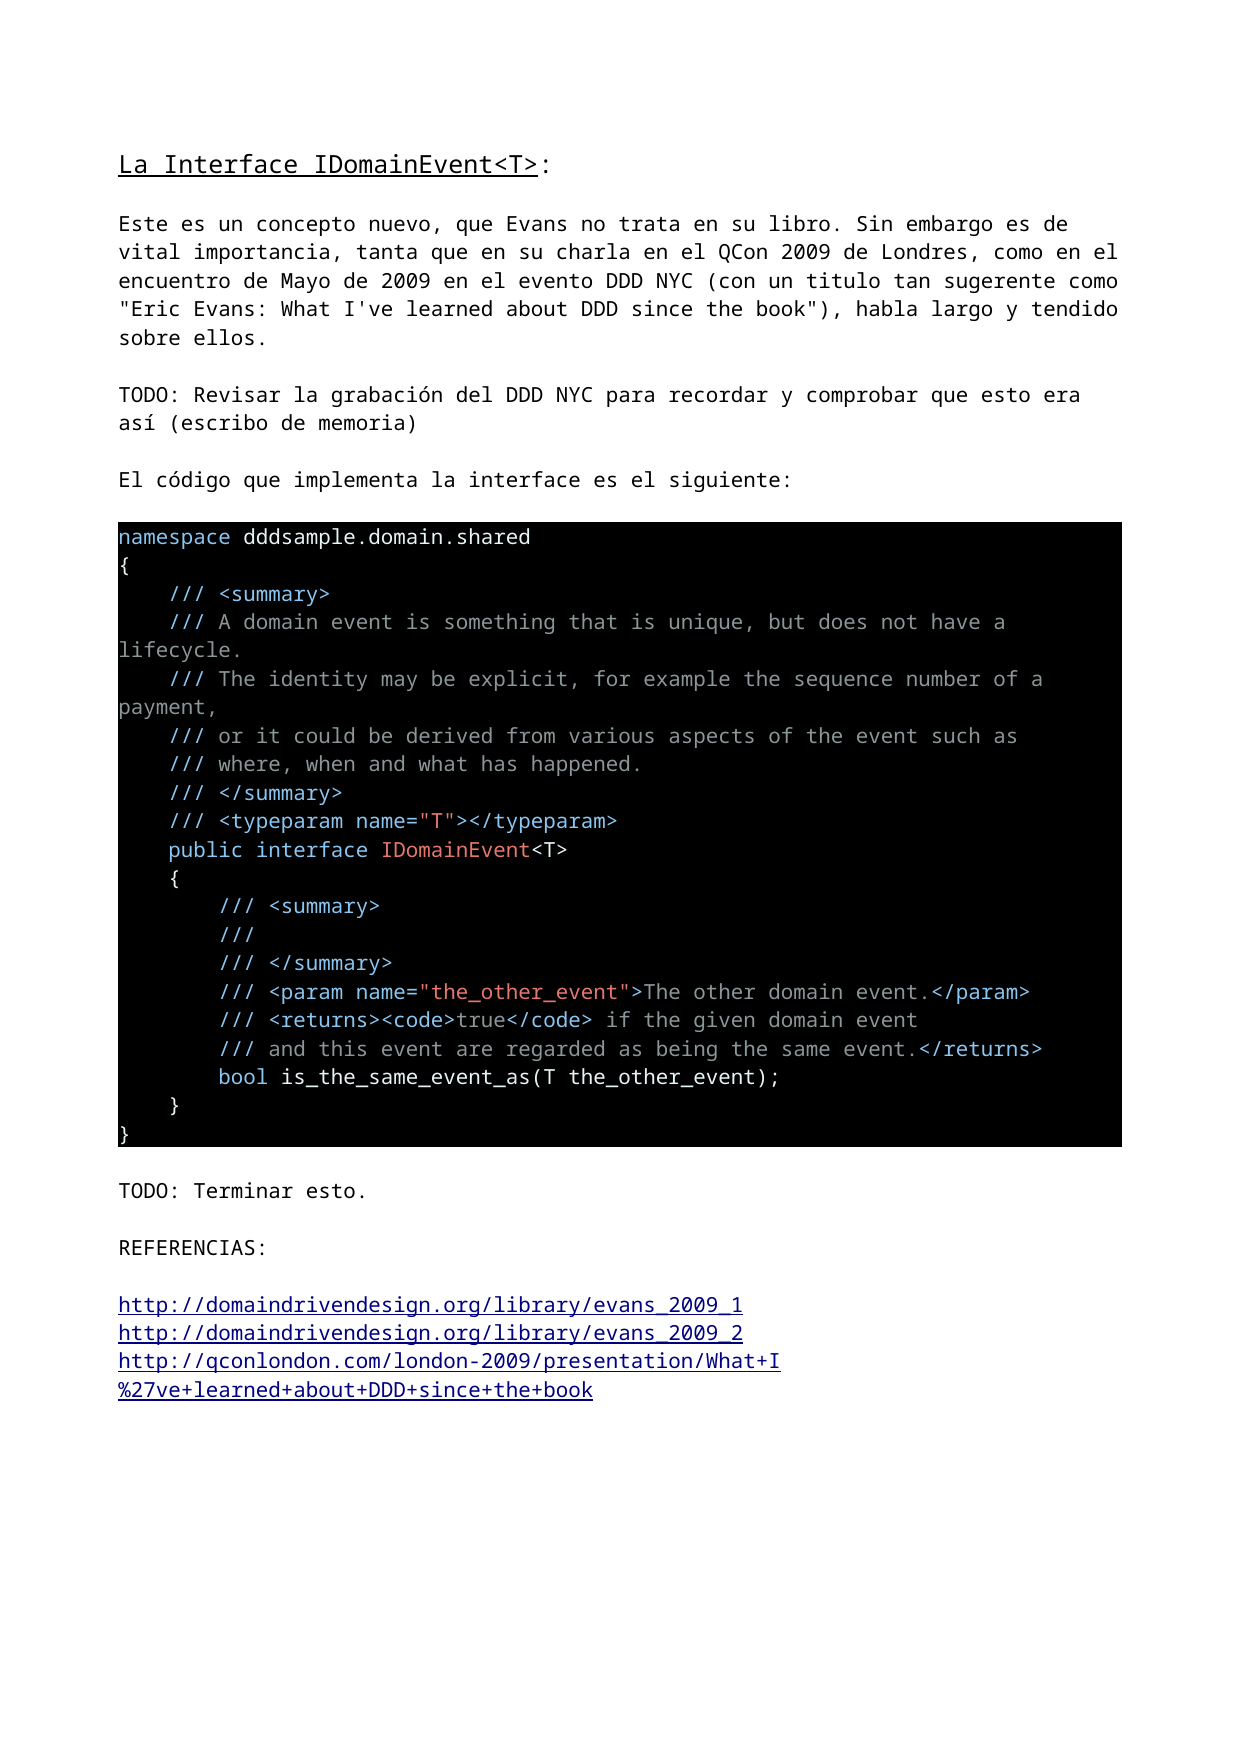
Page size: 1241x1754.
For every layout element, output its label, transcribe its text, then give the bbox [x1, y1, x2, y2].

text REFERENCIAS: [118, 1233, 1122, 1261]
text namespace dddsample.domain.shared [118, 522, 1122, 550]
text /// <typeparam name="T"></typeparam> [118, 806, 1122, 835]
text /// <returns><code>true</code> if the given domain event [118, 1005, 1122, 1034]
text } [118, 1119, 1122, 1147]
text http://domaindrivendesign.org/library/evans_2009_2 [118, 1318, 1122, 1347]
text TODO: Revisar la grabación del DDD NYC para recordar y comprobar que esto era así (escribo de memoria) [118, 380, 1122, 437]
text /// <summary> [118, 892, 1122, 920]
text /// or it could be derived from various aspects of the event such as [118, 721, 1122, 749]
text http://domaindrivendesign.org/library/evans_2009_1 [118, 1290, 1122, 1318]
text http://qconlondon.com/london-2009/presentation/What+I%27ve+learned+about+DDD+since+the+book [118, 1347, 1122, 1403]
text { [118, 863, 1122, 892]
text El código que implementa la interface es el siguiente: [118, 465, 1122, 493]
text /// where, when and what has happened. [118, 749, 1122, 778]
text public interface IDomainEvent<T> [118, 835, 1122, 863]
text /// A domain event is something that is unique, but does not have a lifecycle. [118, 607, 1122, 664]
text TODO: Terminar esto. [118, 1176, 1122, 1204]
text /// [118, 920, 1122, 948]
text Este es un concepto nuevo, que Evans no trata en su libro. Sin embargo es de vital importancia, tanta que en su charla en el QCon 2009 de Londres, como en el encuentro de Mayo de 2009 en el evento DDD NYC (con un titulo tan sugerente como "Eric Evans: What I've learned about DDD since the book"), habla largo y tendido sobre ellos. [118, 209, 1122, 351]
text /// <param name="the_other_event">The other domain event.</param> [118, 977, 1122, 1005]
text /// and this event are regarded as being the same event.</returns> [118, 1034, 1122, 1062]
text { [118, 550, 1122, 579]
text /// The identity may be explicit, for example the sequence number of a payment, [118, 664, 1122, 721]
text /// <summary> [118, 579, 1122, 607]
text bool is_the_same_event_as(T the_other_event); [118, 1062, 1122, 1091]
text /// </summary> [118, 778, 1122, 806]
text /// </summary> [118, 948, 1122, 977]
text La Interface IDomainEvent<T>: [118, 147, 1122, 181]
text } [118, 1091, 1122, 1119]
